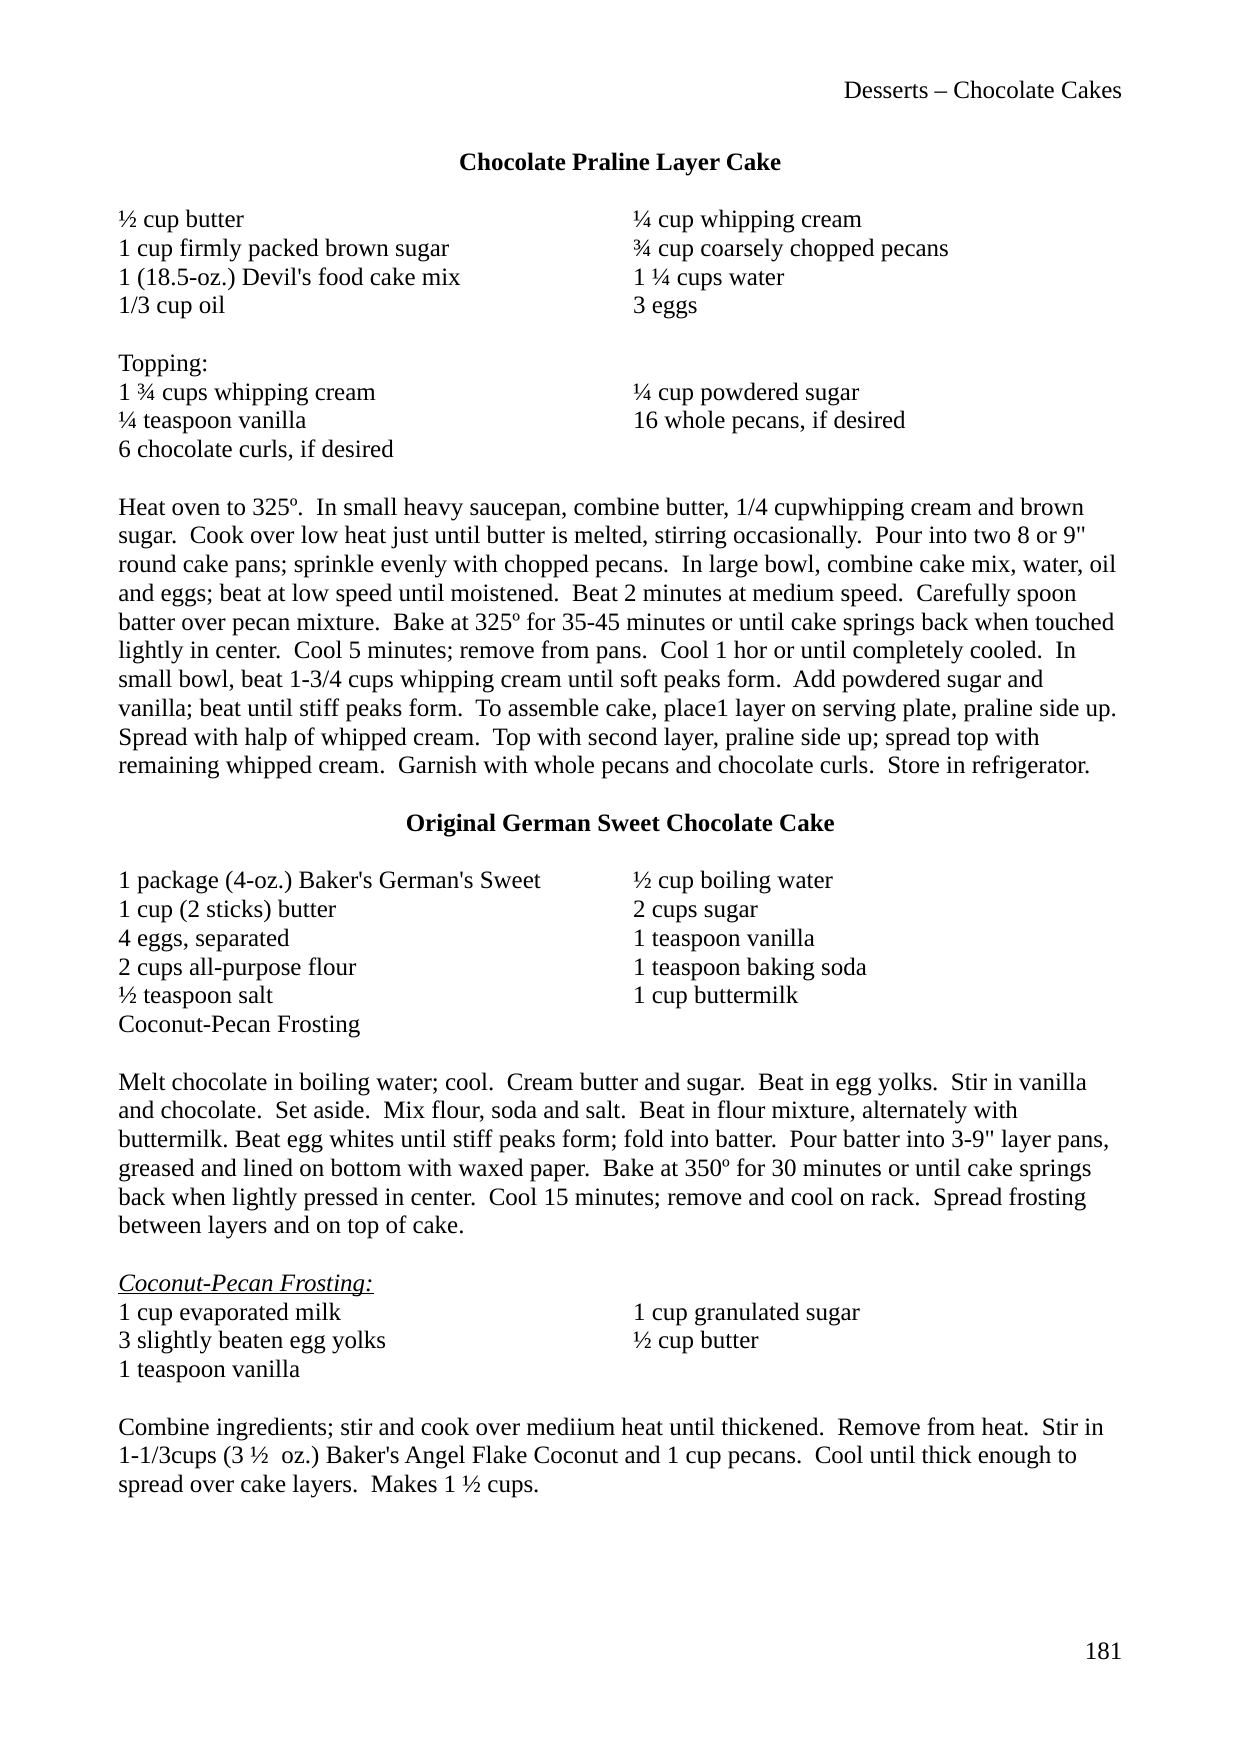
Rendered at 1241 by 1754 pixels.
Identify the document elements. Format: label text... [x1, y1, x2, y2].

text Combine ingredients; stir and cook over mediium heat until thickened. Remove from heat. Stir in 1-1/3cups (3 ½ oz.) Baker's Angel Flake Coconut and 1 cup pecans. Cool until thick enough to spread over cake layers. Makes 1 ½ cups. [118, 1412, 1122, 1498]
text Melt chocolate in boiling water; cool. Cream butter and sugar. Beat in egg yolks. Stir in vanilla and chocolate. Set aside. Mix flour, soda and salt. Beat in flour mixture, alternately with buttermilk. Beat egg whites until stiff peaks form; fold into batter. Pour batter into 3-9" layer pans, greased and lined on bottom with waxed paper. Bake at 350º for 30 minutes or until cake springs back when lightly pressed in center. Cool 15 minutes; remove and cool on rack. Spread frosting between layers and on top of cake. [118, 1067, 1122, 1239]
text 1 (18.5-oz.) Devil's food cake mix 1 ¼ cups water [118, 262, 1122, 291]
text Heat oven to 325º. In small heavy saucepan, combine butter, 1/4 cupwhipping cream and brown sugar. Cook over low heat just until butter is melted, stirring occasionally. Pour into two 8 or 9" round cake pans; sprinkle evenly with chopped pecans. In large bowl, combine cake mix, water, oil and eggs; beat at low speed until moistened. Beat 2 minutes at medium speed. Carefully spoon batter over pecan mixture. Bake at 325º for 35-45 minutes or until cake springs back when touched lightly in center. Cool 5 minutes; remove from pans. Cool 1 hor or until completely cooled. In small bowl, beat 1-3/4 cups whipping cream until soft peaks form. Add powdered sugar and vanilla; beat until stiff peaks form. To assemble cake, place1 layer on serving plate, praline side up. Spread with halp of whipped cream. Top with second layer, praline side up; spread top with remaining whipped cream. Garnish with whole pecans and chocolate curls. Store in refrigerator. [118, 492, 1122, 779]
text 1 cup firmly packed brown sugar ¾ cup coarsely chopped pecans [118, 233, 1122, 262]
text 1/3 cup oil 3 eggs [118, 291, 1122, 319]
text Coconut-Pecan Frosting [118, 1009, 1122, 1038]
text Coconut-Pecan Frosting: [118, 1268, 1122, 1297]
text 1 cup (2 sticks) butter 2 cups sugar [118, 894, 1122, 923]
text 3 slightly beaten egg yolks ½ cup butter [118, 1326, 1122, 1354]
text 6 chocolate curls, if desired [118, 434, 1122, 463]
text 4 eggs, separated 1 teaspoon vanilla [118, 923, 1122, 952]
text Topping: [118, 348, 1122, 377]
text ¼ teaspoon vanilla 16 whole pecans, if desired [118, 406, 1122, 434]
text ½ cup butter ¼ cup whipping cream [118, 204, 1122, 233]
text 1 cup evaporated milk 1 cup granulated sugar [118, 1297, 1122, 1326]
text Original German Sweet Chocolate Cake [118, 808, 1122, 837]
text 1 package (4-oz.) Baker's German's Sweet ½ cup boiling water [118, 866, 1122, 894]
text 2 cups all-purpose flour 1 teaspoon baking soda [118, 952, 1122, 981]
text 1 ¾ cups whipping cream ¼ cup powdered sugar [118, 377, 1122, 406]
text ½ teaspoon salt 1 cup buttermilk [118, 981, 1122, 1009]
text Chocolate Praline Layer Cake [118, 147, 1122, 176]
text 1 teaspoon vanilla [118, 1354, 1122, 1383]
